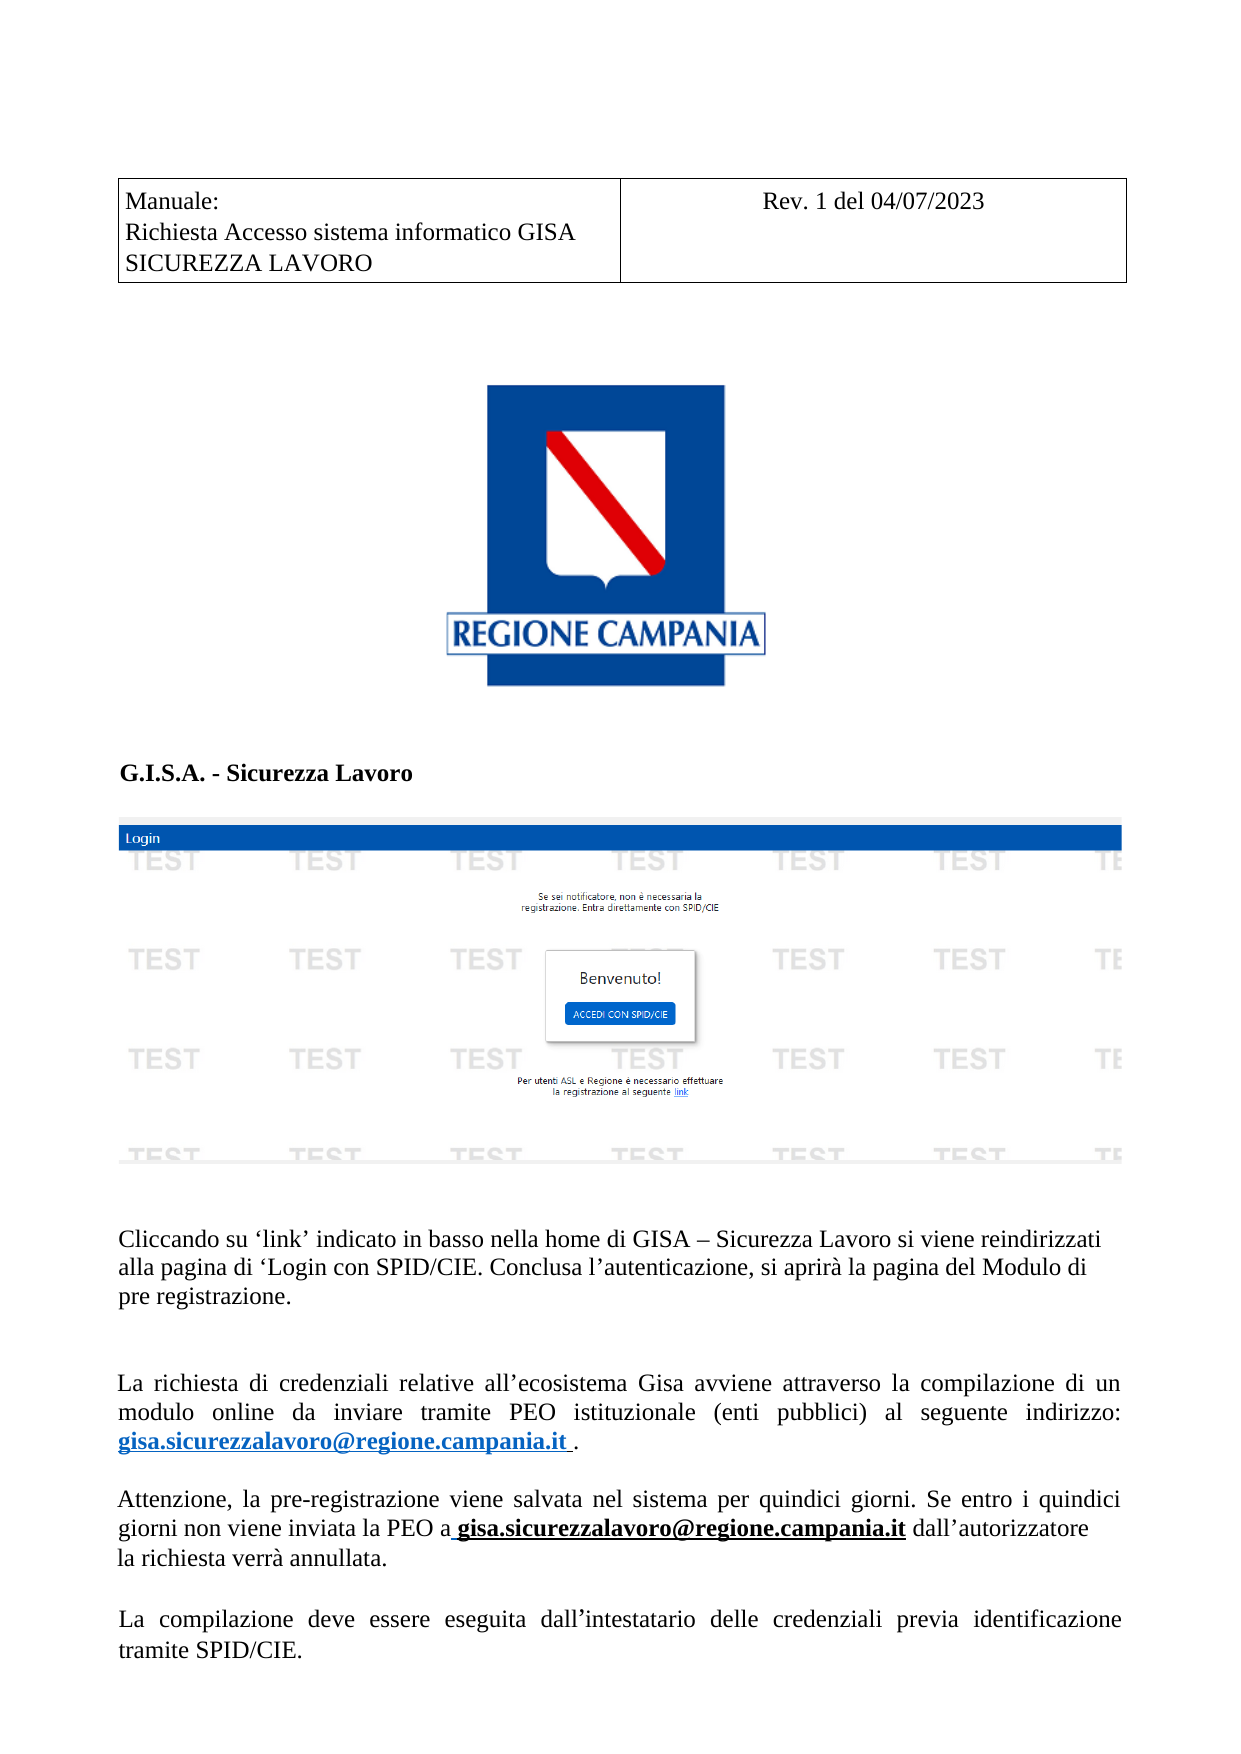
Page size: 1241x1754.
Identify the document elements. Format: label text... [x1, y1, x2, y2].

text Attenzione, la pre-registrazione viene salvata nel sistema per quindici giorni. Se entro i quindici giorni non viene inviata la PEO a gisa.sicurezzalavoro@regione.campania.it dall’autorizzatore [117, 1484, 1122, 1542]
text G.I.S.A. - Sicurezza Lavoro [119, 758, 1122, 787]
text La compilazione deve essere eseguita dall’intestatario delle credenziali previa identificazione tramite SPID/CIE. [118, 1601, 1122, 1664]
text la richiesta verrà annullata. [117, 1543, 1122, 1571]
picture [118, 817, 1122, 1164]
text Cliccando su ‘link’ indicato in basso nella home di GISA – Sicurezza Lavoro si viene reindirizzati alla pagina di ‘Login con SPID/CIE. Conclusa l’autenticazione, si aprirà la pagina del Modulo di pre registrazione. [118, 1224, 1122, 1310]
text La richiesta di credenziali relative all’ecosistema Gisa avviene attraverso la compilazione di un modulo online da inviare tramite PEO istituzionale (enti pubblici) al seguente indirizzo: gisa.sicurezzalavoro@regione.campania.it . [117, 1368, 1122, 1455]
picture [446, 384, 767, 687]
